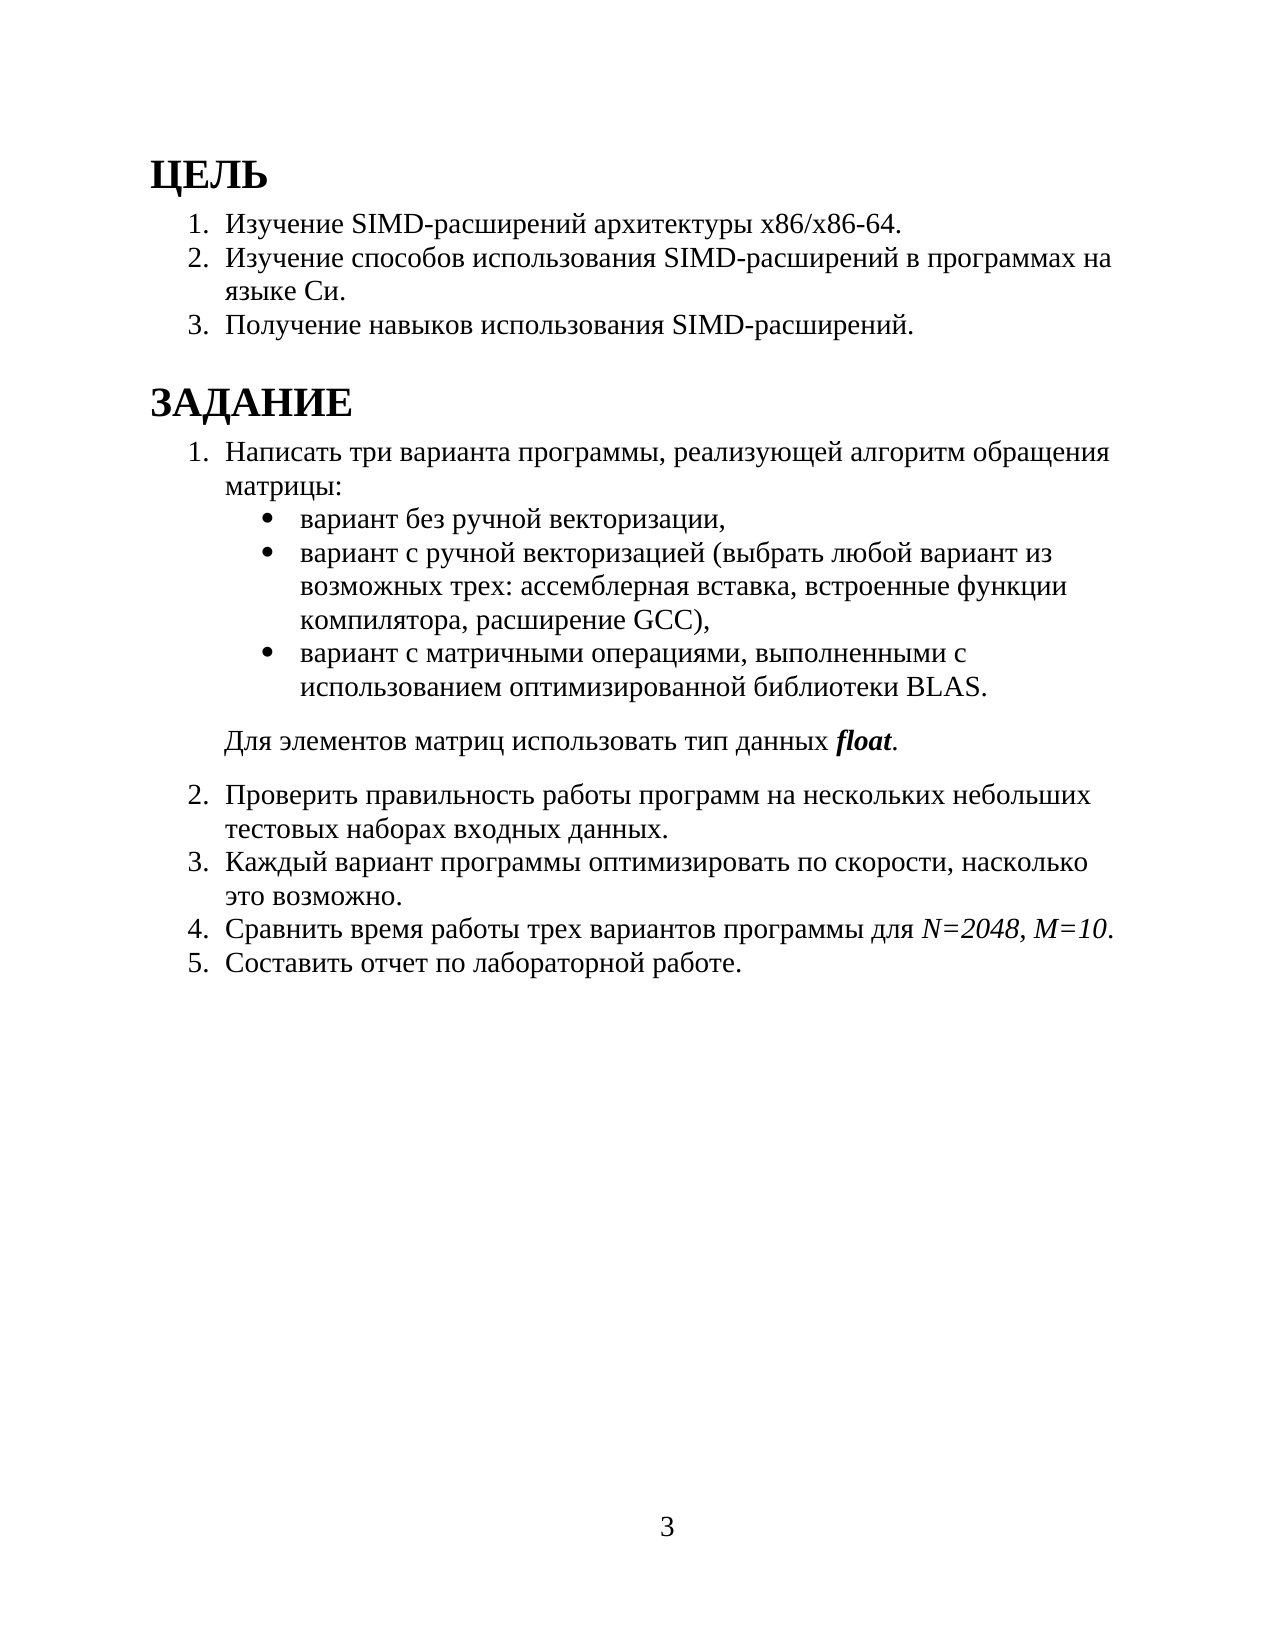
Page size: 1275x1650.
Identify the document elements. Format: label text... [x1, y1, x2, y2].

list Получение навыков использования SIMD-расширений. [187, 307, 1125, 340]
list Изучение SIMD-расширений архитектуры x86/x86-64. [187, 206, 1125, 240]
text Для элементов матриц использовать тип данных float. [224, 723, 1125, 757]
subtitle ЗАДАНИЕ [150, 378, 1125, 426]
list Составить отчет по лабораторной работе. [187, 945, 1125, 979]
list Написать три варианта программы, реализующей алгоритм обращения матрицы: [187, 434, 1125, 501]
list вариант с ручной векторизацией (выбрать любой вариант из возможных трех: ассемблерная вставка, встроенные функции компилятора, расширение GCC), [262, 535, 1125, 636]
list Проверить правильность работы программ на нескольких небольших тестовых наборах входных данных. [187, 777, 1125, 844]
list вариант без ручной векторизации, [262, 501, 1125, 535]
list Изучение способов использования SIMD-расширений в программах на языке Си. [187, 240, 1125, 307]
subtitle ЦЕЛЬ [150, 150, 1125, 198]
list вариант с матричными операциями, выполненными с использованием оптимизированной библиотеки BLAS. [262, 636, 1125, 703]
list Каждый вариант программы оптимизировать по скорости, насколько это возможно. [187, 844, 1125, 912]
list Сравнить время работы трех вариантов программы для N=2048, M=10. [187, 912, 1125, 945]
